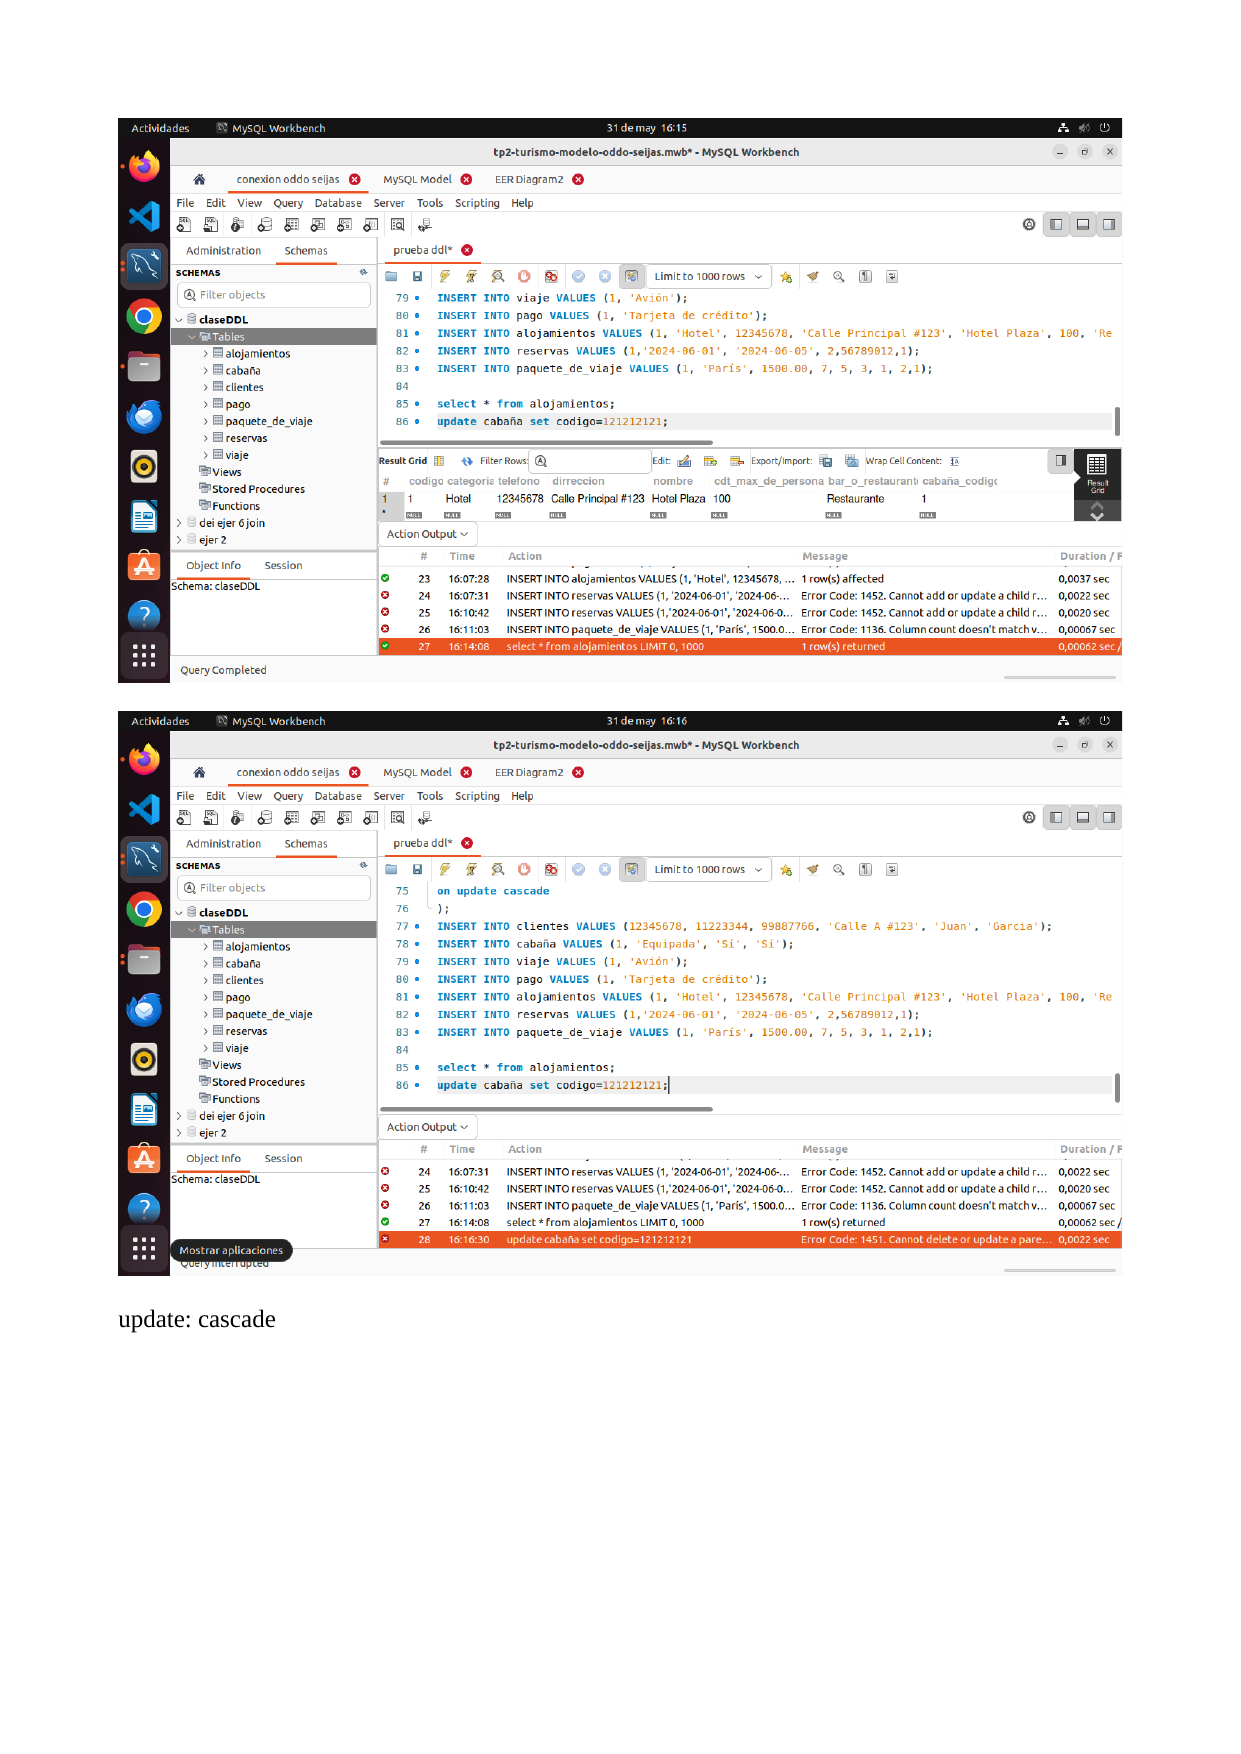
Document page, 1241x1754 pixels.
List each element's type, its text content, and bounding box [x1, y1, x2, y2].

picture [118, 711, 1123, 1276]
text update: cascade [118, 1304, 1122, 1333]
picture [118, 118, 1123, 683]
